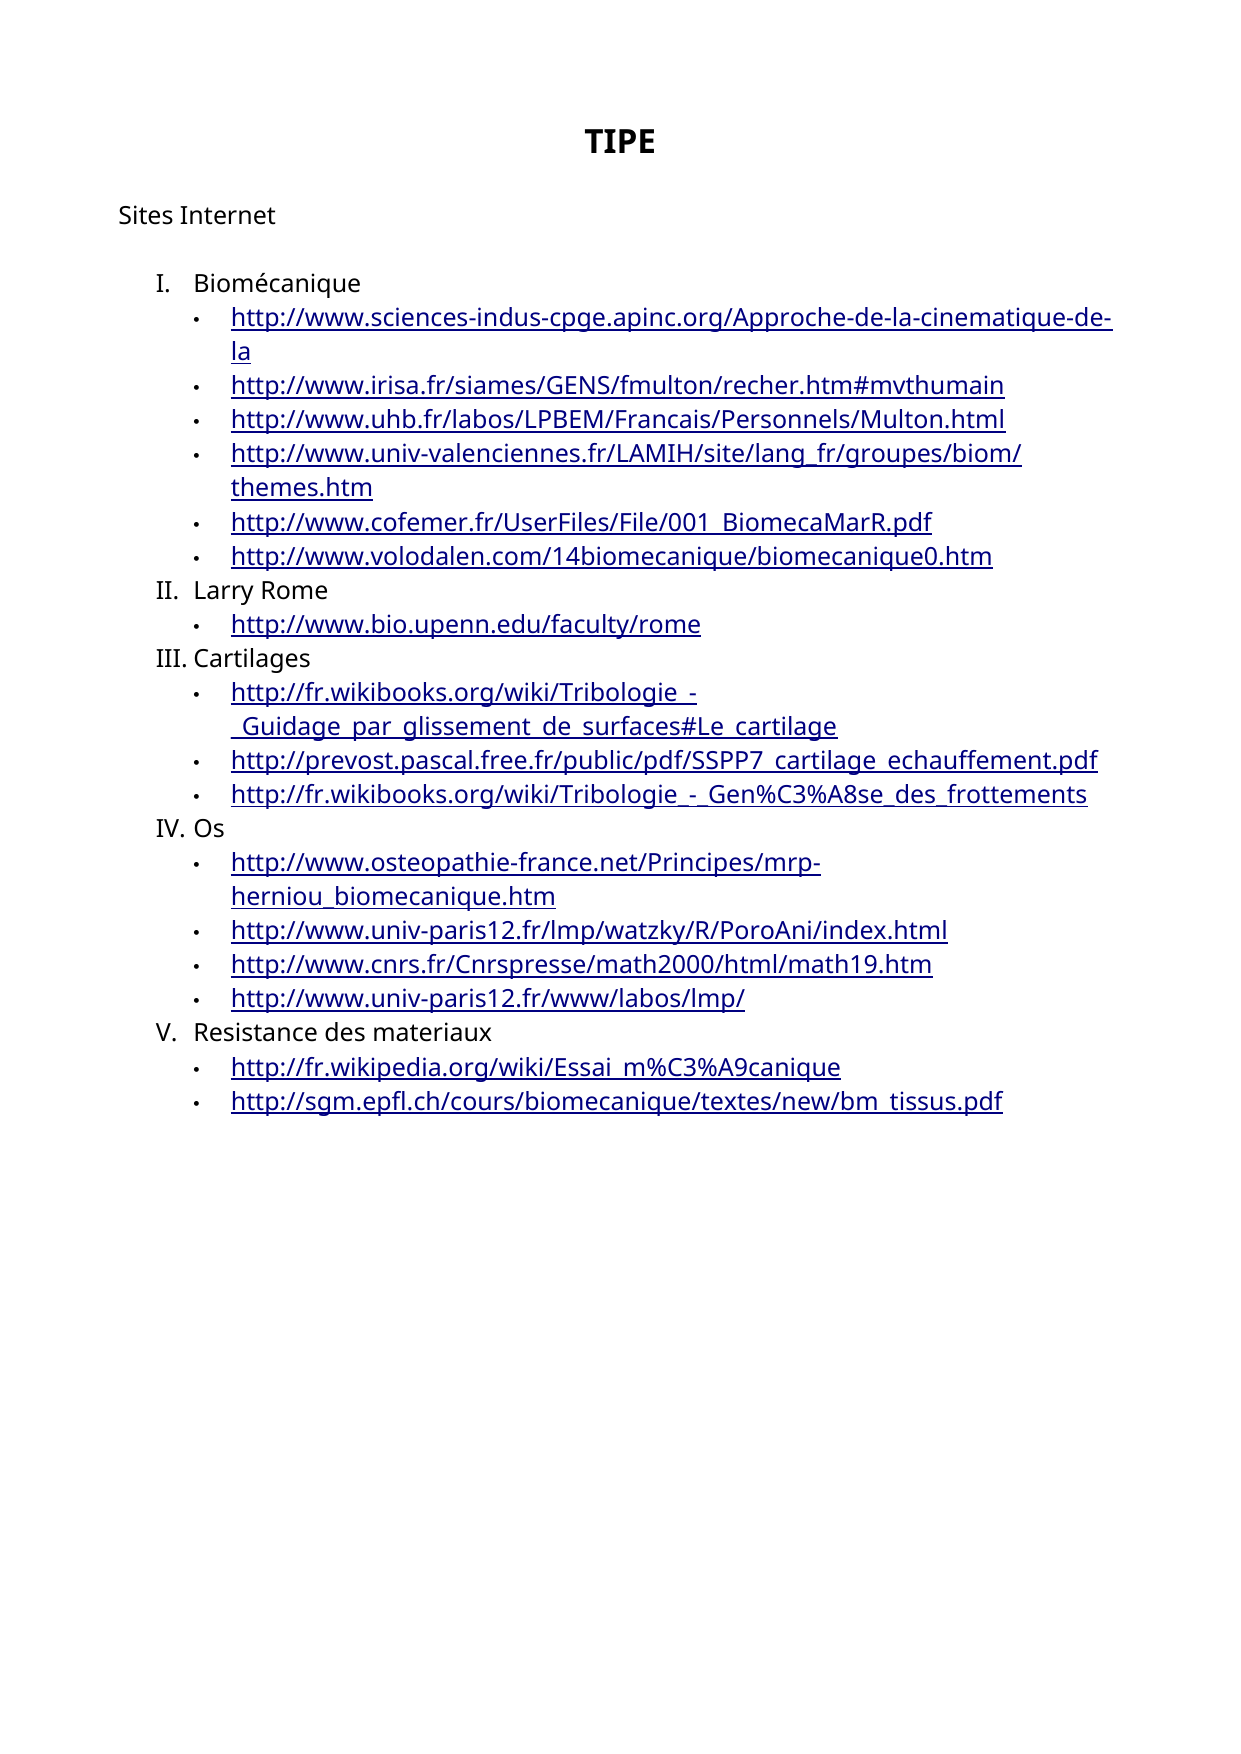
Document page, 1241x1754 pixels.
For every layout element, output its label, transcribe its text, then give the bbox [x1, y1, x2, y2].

list Larry Rome [156, 572, 1122, 606]
list http://sgm.epfl.ch/cours/biomecanique/textes/new/bm_tissus.pdf [193, 1083, 1122, 1117]
list http://www.univ-valenciennes.fr/LAMIH/site/lang_fr/groupes/biom/themes.htm [193, 436, 1122, 504]
list http://www.univ-paris12.fr/lmp/watzky/R/PoroAni/index.html [193, 913, 1122, 947]
list http://www.osteopathie-france.net/Principes/mrp-herniou_biomecanique.htm [193, 845, 1122, 913]
list http://prevost.pascal.free.fr/public/pdf/SSPP7_cartilage_echauffement.pdf [193, 743, 1122, 777]
list Cartilages [156, 640, 1122, 674]
list Resistance des materiaux [156, 1015, 1122, 1049]
text TIPE [118, 118, 1122, 163]
text Sites Internet [118, 198, 1122, 232]
list http://www.irisa.fr/siames/GENS/fmulton/recher.htm#mvthumain [193, 368, 1122, 402]
list http://fr.wikibooks.org/wiki/Tribologie_-_Guidage_par_glissement_de_surfaces#Le_cartilage [193, 674, 1122, 743]
list http://www.bio.upenn.edu/faculty/rome [193, 606, 1122, 640]
list http://fr.wikipedia.org/wiki/Essai_m%C3%A9canique [193, 1049, 1122, 1083]
list http://www.uhb.fr/labos/LPBEM/Francais/Personnels/Multon.html [193, 402, 1122, 436]
list http://www.univ-paris12.fr/www/labos/lmp/ [193, 981, 1122, 1015]
list http://www.sciences-indus-cpge.apinc.org/Approche-de-la-cinematique-de-la [193, 300, 1122, 368]
list http://www.cofemer.fr/UserFiles/File/001_BiomecaMarR.pdf [193, 504, 1122, 538]
list http://fr.wikibooks.org/wiki/Tribologie_-_Gen%C3%A8se_des_frottements [193, 777, 1122, 811]
list http://www.volodalen.com/14biomecanique/biomecanique0.htm [193, 538, 1122, 572]
list Os [156, 811, 1122, 845]
list Biomécanique [156, 266, 1122, 300]
list http://www.cnrs.fr/Cnrspresse/math2000/html/math19.htm [193, 947, 1122, 981]
